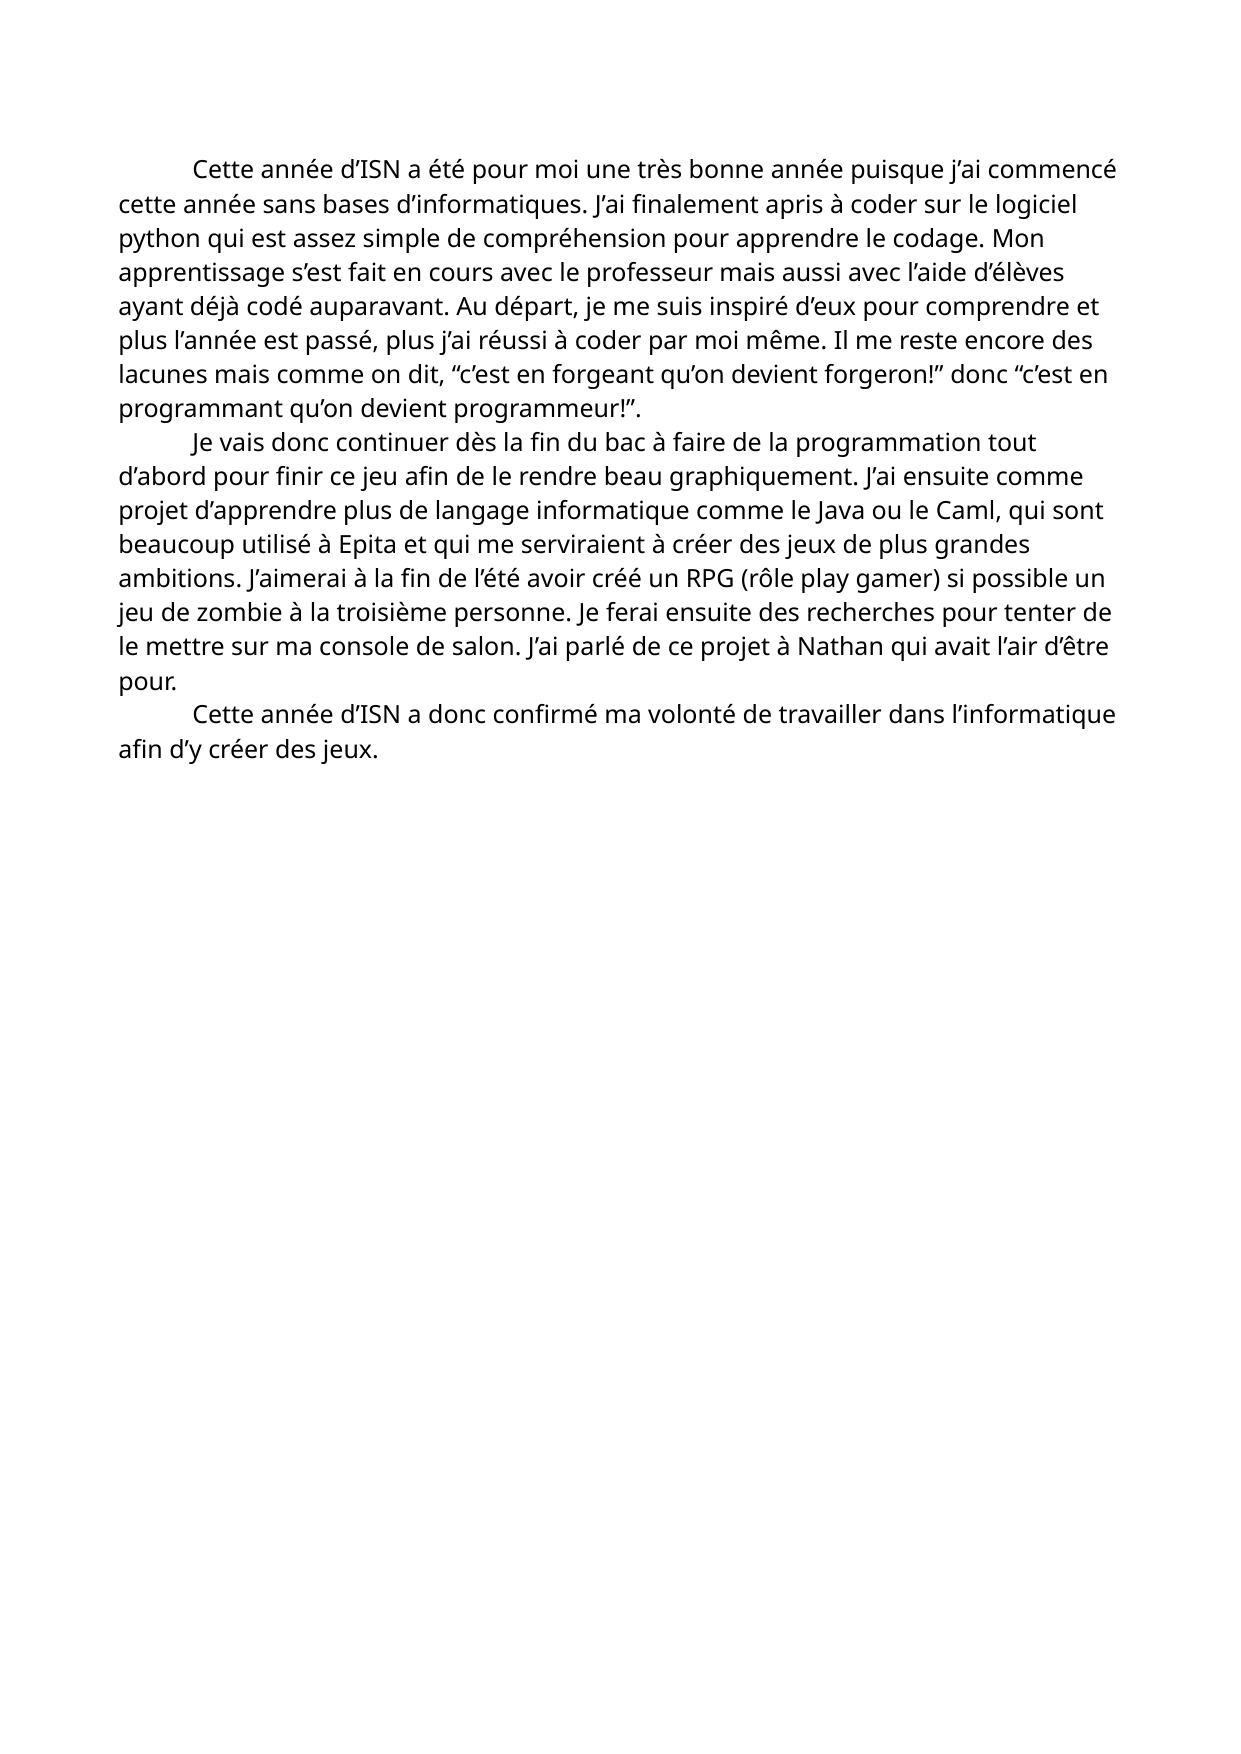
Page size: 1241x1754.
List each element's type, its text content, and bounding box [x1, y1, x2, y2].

text Cette année d’ISN a été pour moi une très bonne année puisque j’ai commencé cette année sans bases d’informatiques. J’ai finalement apris à coder sur le logiciel python qui est assez simple de compréhension pour apprendre le codage. Mon apprentissage s’est fait en cours avec le professeur mais aussi avec l’aide d’élèves ayant déjà codé auparavant. Au départ, je me suis inspiré d’eux pour comprendre et plus l’année est passé, plus j’ai réussi à coder par moi même. Il me reste encore des lacunes mais comme on dit, “c’est en forgeant qu’on devient forgeron!” donc “c’est en programmant qu’on devient programmeur!”. [118, 152, 1122, 425]
text Je vais donc continuer dès la fin du bac à faire de la programmation tout d’abord pour finir ce jeu afin de le rendre beau graphiquement. J’ai ensuite comme projet d’apprendre plus de langage informatique comme le Java ou le Caml, qui sont beaucoup utilisé à Epita et qui me serviraient à créer des jeux de plus grandes ambitions. J’aimerai à la fin de l’été avoir créé un RPG (rôle play gamer) si possible un jeu de zombie à la troisième personne. Je ferai ensuite des recherches pour tenter de le mettre sur ma console de salon. J’ai parlé de ce projet à Nathan qui avait l’air d’être pour. [118, 425, 1122, 697]
text Cette année d’ISN a donc confirmé ma volonté de travailler dans l’informatique afin d’y créer des jeux. [118, 697, 1122, 765]
